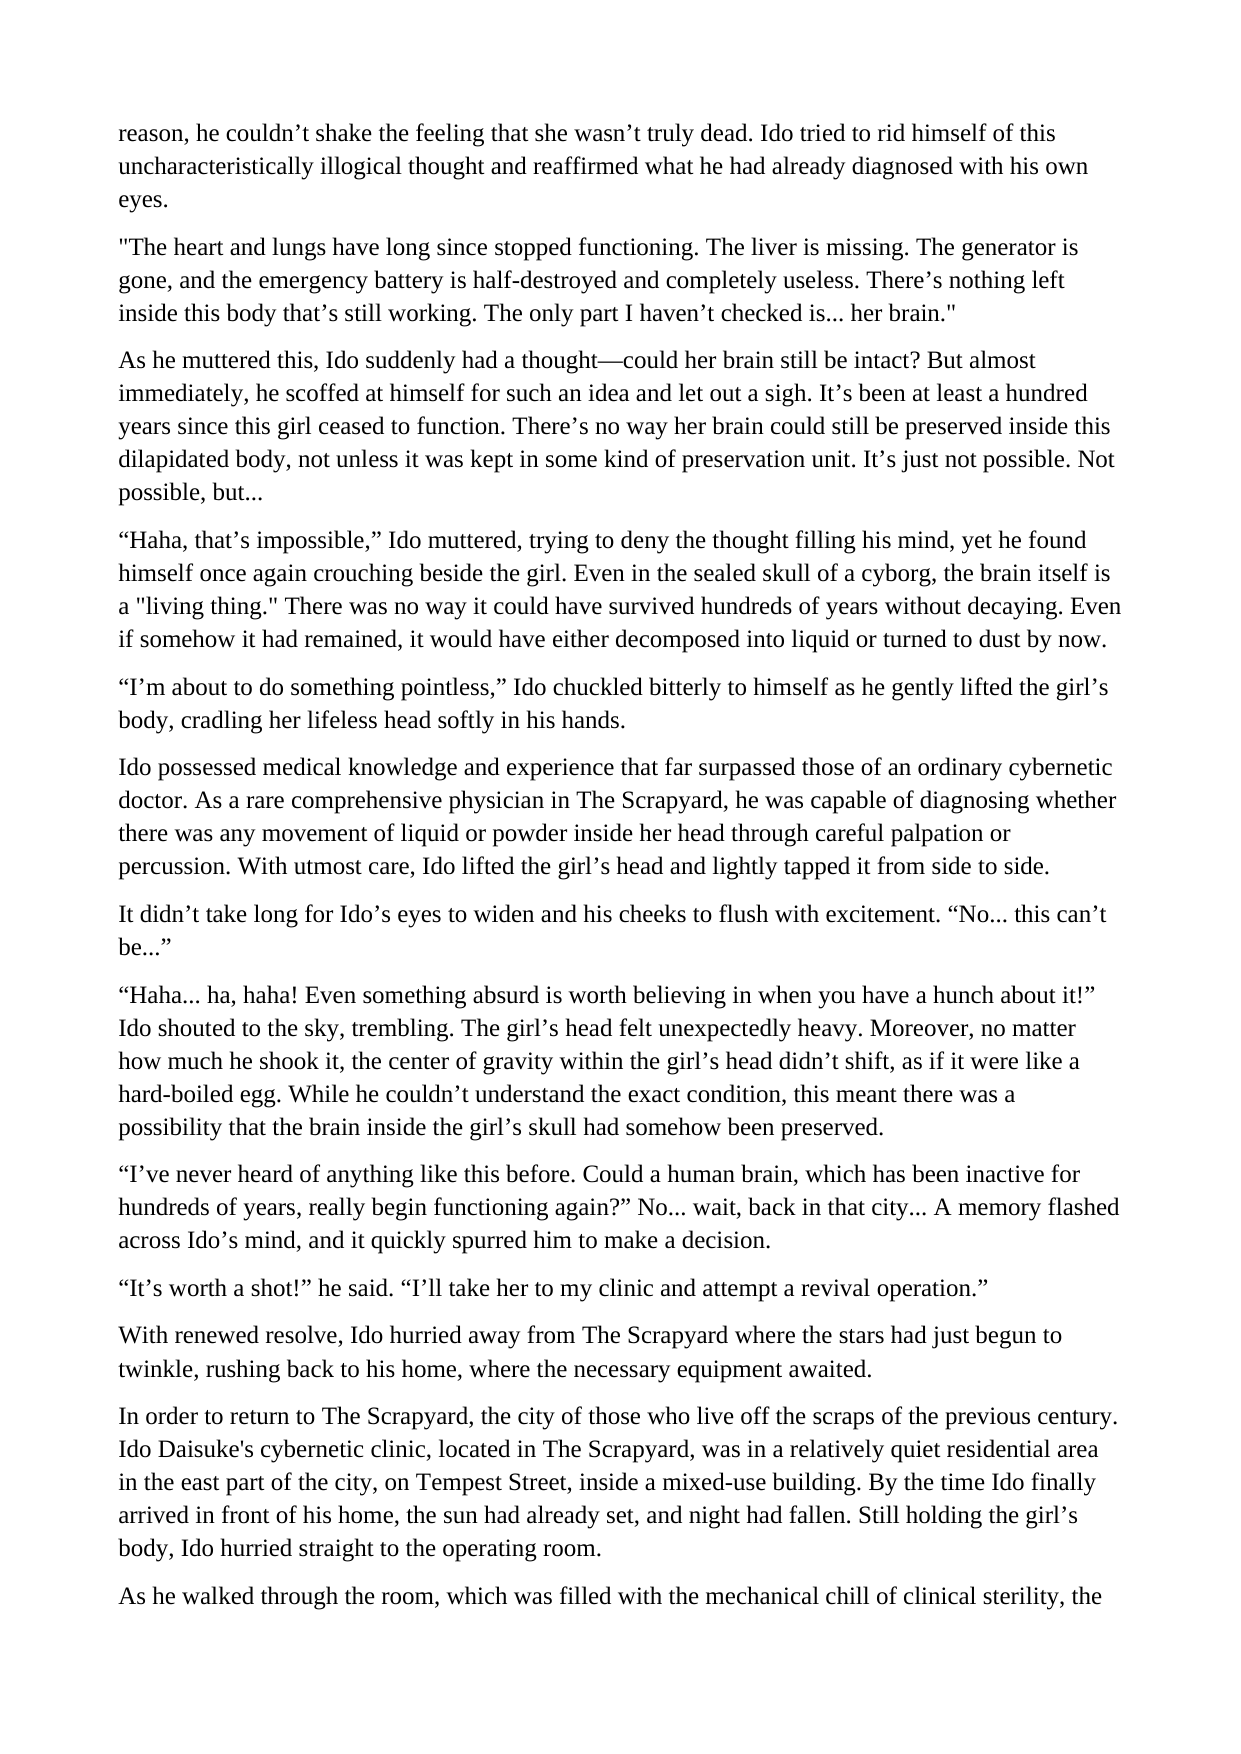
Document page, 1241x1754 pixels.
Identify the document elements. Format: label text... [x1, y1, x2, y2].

text “I’m about to do something pointless,” Ido chuckled bitterly to himself as he gently lifted the girl’s body, cradling her lifeless head softly in his hands. [118, 672, 1122, 733]
text Ido possessed medical knowledge and experience that far surpassed those of an ordinary cybernetic doctor. As a rare comprehensive physician in The Scrapyard, he was capable of diagnosing whether there was any movement of liquid or powder inside her head through careful palpation or percussion. With utmost care, Ido lifted the girl’s head and lightly tapped it from side to side. [118, 752, 1122, 880]
text “Haha... ha, haha! Even something absurd is worth believing in when you have a hunch about it!” Ido shouted to the sky, trembling. The girl’s head felt unexpectedly heavy. Moreover, no matter how much he shook it, the center of gravity within the girl’s head didn’t shift, as if it were like a hard-boiled egg. While he couldn’t understand the exact condition, this meant there was a possibility that the brain inside the girl’s skull had somehow been preserved. [118, 980, 1122, 1141]
text As he walked through the room, which was filled with the mechanical chill of clinical sterility, the [118, 1581, 1122, 1610]
text "The heart and lungs have long since stopped functioning. The liver is missing. The generator is gone, and the emergency battery is half-destroyed and completely useless. There’s nothing left inside this body that’s still working. The only part I haven’t checked is... her brain." [118, 232, 1122, 327]
text “I’ve never heard of anything like this before. Could a human brain, which has been inactive for hundreds of years, really begin functioning again?” No... wait, back in that city... A memory flashed across Ido’s mind, and it quickly spurred him to make a decision. [118, 1159, 1122, 1254]
text “Haha, that’s impossible,” Ido muttered, trying to deny the thought filling his mind, yet he found himself once again crouching beside the girl. Even in the sealed skull of a cyborg, the brain itself is a "living thing." There was no way it could have survived hundreds of years without decaying. Even if somehow it had remained, it would have either decomposed into liquid or turned to dust by now. [118, 525, 1122, 653]
text With renewed resolve, Ido hurried away from The Scrapyard where the stars had just begun to twinkle, rushing back to his home, where the necessary equipment awaited. [118, 1321, 1122, 1382]
text It didn’t take long for Ido’s eyes to widen and his cheeks to flush with excitement. “No... this can’t be...” [118, 899, 1122, 961]
text “It’s worth a shot!” he said. “I’ll take her to my clinic and attempt a revival operation.” [118, 1273, 1122, 1302]
text reason, he couldn’t shake the feeling that she wasn’t truly dead. Ido tried to rid himself of this uncharacteristically illogical thought and reaffirmed what he had already diagnosed with his own eyes. [118, 118, 1122, 213]
text In order to return to The Scrapyard, the city of those who live off the scraps of the previous century. Ido Daisuke's cybernetic clinic, located in The Scrapyard, was in a relatively quiet residential area in the east part of the city, on Tempest Street, inside a mixed-use building. By the time Ido finally arrived in front of his home, the sun had already set, and night had fallen. Still holding the girl’s body, Ido hurried straight to the operating room. [118, 1401, 1122, 1562]
text As he muttered this, Ido suddenly had a thought—could her brain still be intact? But almost immediately, he scoffed at himself for such an idea and let out a sigh. It’s been at least a hundred years since this girl ceased to function. There’s no way her brain could still be preserved inside this dilapidated body, not unless it was kept in some kind of preservation unit. It’s just not possible. Not possible, but... [118, 345, 1122, 506]
